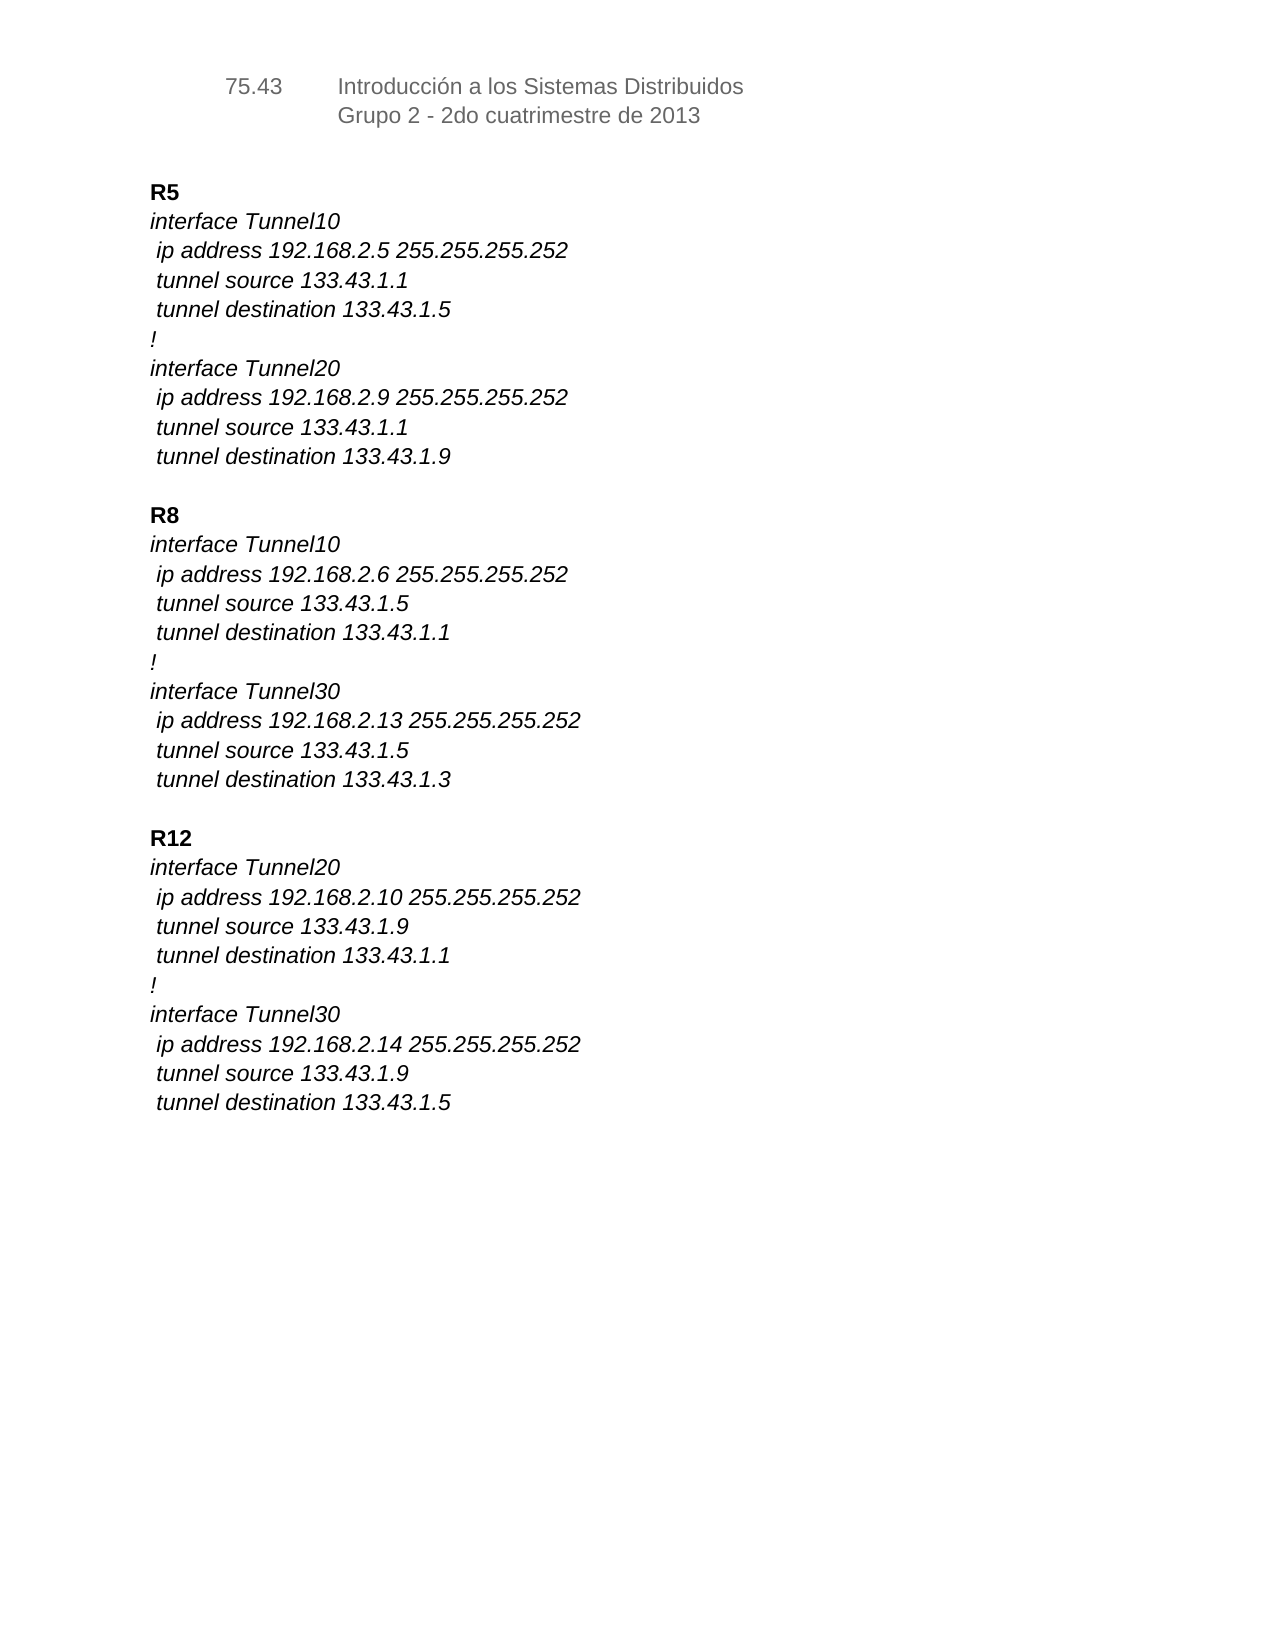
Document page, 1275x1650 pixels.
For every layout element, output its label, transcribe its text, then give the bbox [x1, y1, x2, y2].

text tunnel source 133.43.1.1 [150, 267, 1125, 293]
text tunnel destination 133.43.1.5 [150, 297, 1125, 322]
text interface Tunnel30 [150, 679, 1125, 704]
text tunnel destination 133.43.1.3 [150, 767, 1125, 792]
text tunnel destination 133.43.1.1 [150, 943, 1125, 969]
text R8 [150, 502, 1125, 528]
text ! [150, 326, 1125, 352]
text ip address 192.168.2.13 255.255.255.252 [150, 708, 1125, 734]
text tunnel destination 133.43.1.9 [150, 444, 1125, 469]
text interface Tunnel30 [150, 1002, 1125, 1027]
text ip address 192.168.2.9 255.255.255.252 [150, 385, 1125, 411]
text ! [150, 972, 1125, 998]
text ! [150, 649, 1125, 675]
text R12 [150, 826, 1125, 851]
text ip address 192.168.2.10 255.255.255.252 [150, 884, 1125, 910]
text ip address 192.168.2.14 255.255.255.252 [150, 1031, 1125, 1057]
text interface Tunnel20 [150, 855, 1125, 881]
text tunnel source 133.43.1.5 [150, 591, 1125, 616]
text tunnel source 133.43.1.9 [150, 914, 1125, 939]
text tunnel destination 133.43.1.5 [150, 1090, 1125, 1116]
text tunnel source 133.43.1.1 [150, 414, 1125, 440]
text tunnel source 133.43.1.5 [150, 737, 1125, 763]
text interface Tunnel10 [150, 209, 1125, 234]
text tunnel source 133.43.1.9 [150, 1061, 1125, 1086]
text ip address 192.168.2.5 255.255.255.252 [150, 238, 1125, 264]
text tunnel destination 133.43.1.1 [150, 620, 1125, 646]
text interface Tunnel10 [150, 532, 1125, 557]
text ip address 192.168.2.6 255.255.255.252 [150, 561, 1125, 587]
text interface Tunnel20 [150, 356, 1125, 381]
text R5 [150, 179, 1125, 205]
